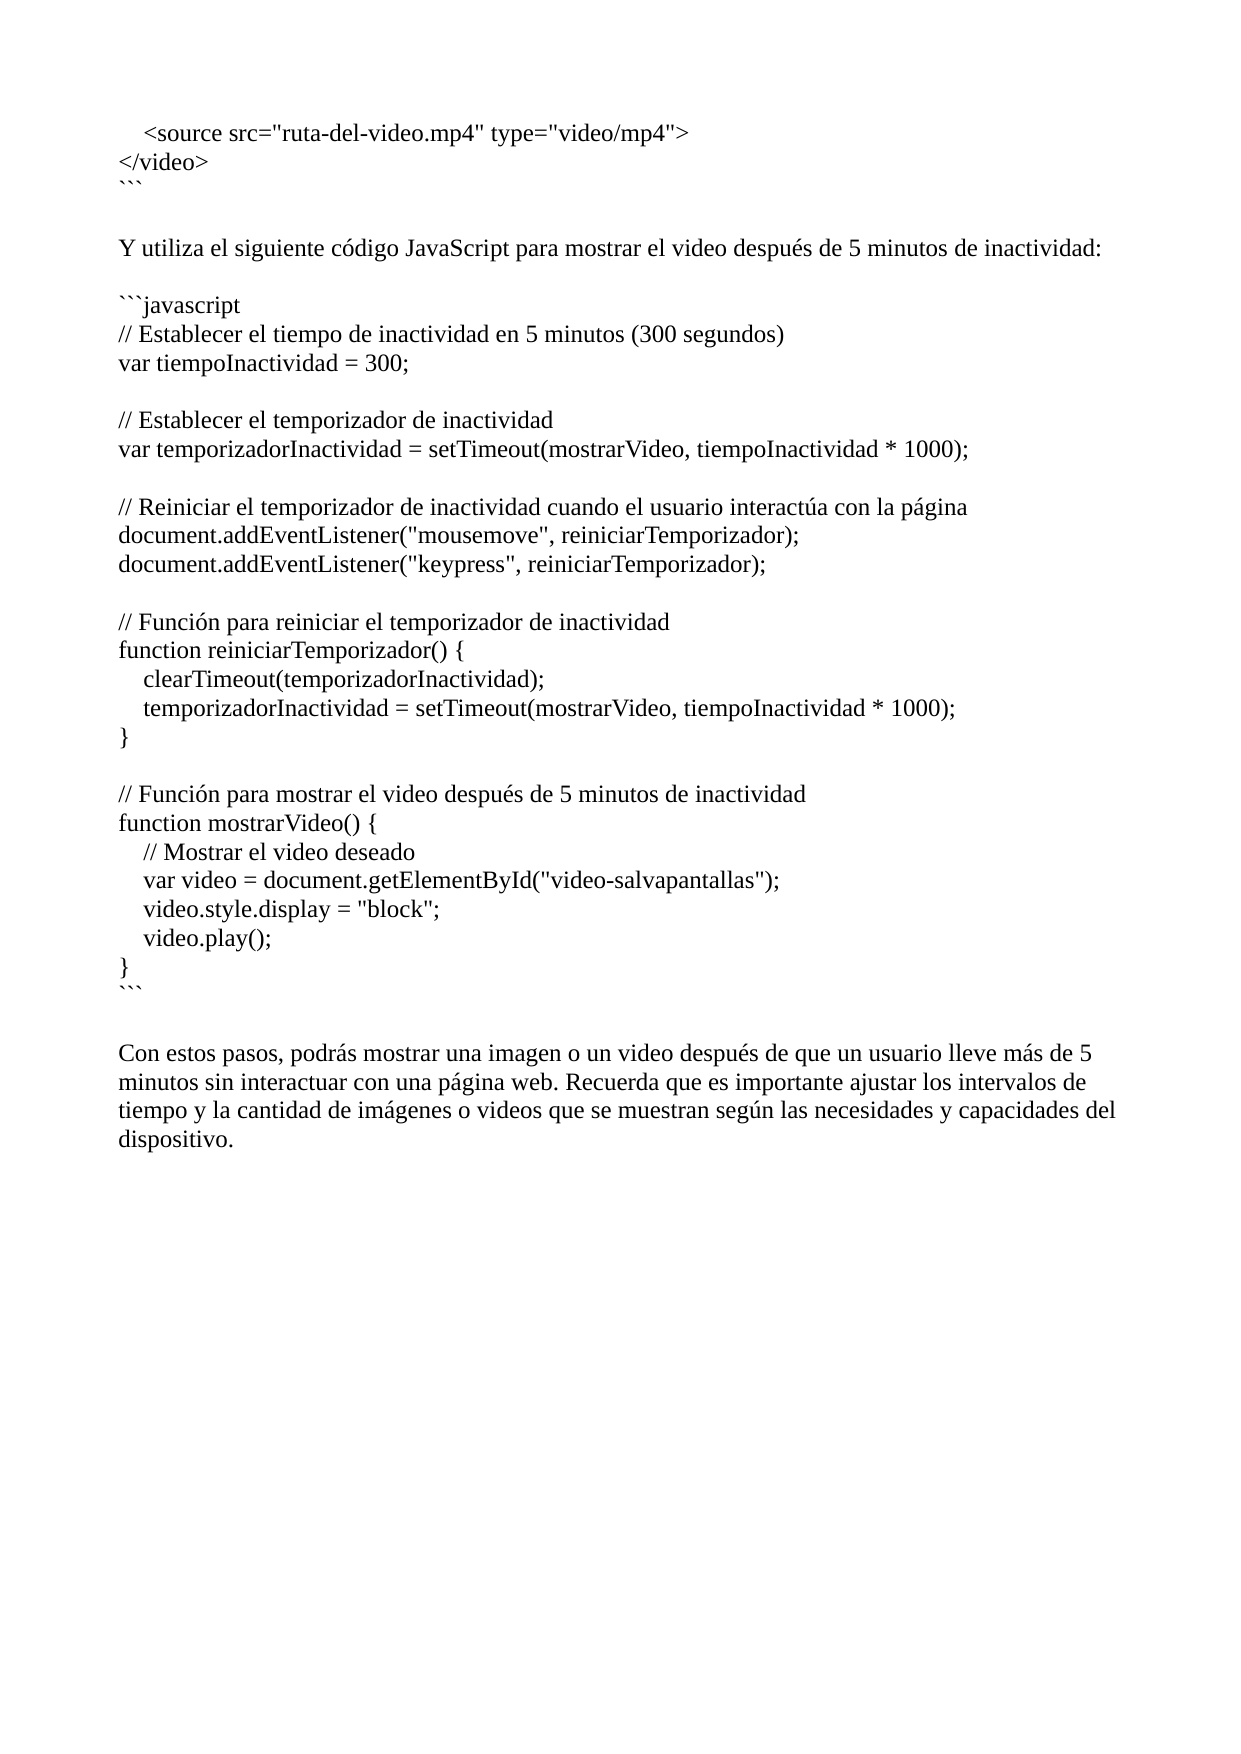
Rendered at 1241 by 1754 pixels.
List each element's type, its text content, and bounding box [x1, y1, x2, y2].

text function mostrarVideo() { [118, 808, 1122, 837]
text video.play(); [118, 923, 1122, 952]
text </video> [118, 147, 1122, 176]
text // Mostrar el video deseado [118, 837, 1122, 866]
text temporizadorInactividad = setTimeout(mostrarVideo, tiempoInactividad * 1000); [118, 693, 1122, 722]
text function reiniciarTemporizador() { [118, 636, 1122, 664]
text var tiempoInactividad = 300; [118, 348, 1122, 377]
text Y utiliza el siguiente código JavaScript para mostrar el video después de 5 minutos de inactividad: [118, 233, 1122, 262]
text var temporizadorInactividad = setTimeout(mostrarVideo, tiempoInactividad * 1000); [118, 434, 1122, 463]
text // Función para reiniciar el temporizador de inactividad [118, 607, 1122, 636]
text } [118, 722, 1122, 751]
text clearTimeout(temporizadorInactividad); [118, 664, 1122, 693]
text video.style.display = "block"; [118, 894, 1122, 923]
text // Función para mostrar el video después de 5 minutos de inactividad [118, 779, 1122, 808]
text <source src="ruta-del-video.mp4" type="video/mp4"> [118, 118, 1122, 147]
text // Establecer el temporizador de inactividad [118, 406, 1122, 434]
text ``` [118, 981, 1122, 1009]
text // Establecer el tiempo de inactividad en 5 minutos (300 segundos) [118, 319, 1122, 348]
text } [118, 952, 1122, 981]
text ```javascript [118, 291, 1122, 319]
text ``` [118, 176, 1122, 204]
text document.addEventListener("keypress", reiniciarTemporizador); [118, 549, 1122, 578]
text // Reiniciar el temporizador de inactividad cuando el usuario interactúa con la página [118, 492, 1122, 521]
text document.addEventListener("mousemove", reiniciarTemporizador); [118, 521, 1122, 549]
text Con estos pasos, podrás mostrar una imagen o un video después de que un usuario lleve más de 5 minutos sin interactuar con una página web. Recuerda que es importante ajustar los intervalos de tiempo y la cantidad de imágenes o videos que se muestran según las necesidades y capacidades del dispositivo. [118, 1038, 1122, 1153]
text var video = document.getElementById("video-salvapantallas"); [118, 866, 1122, 894]
